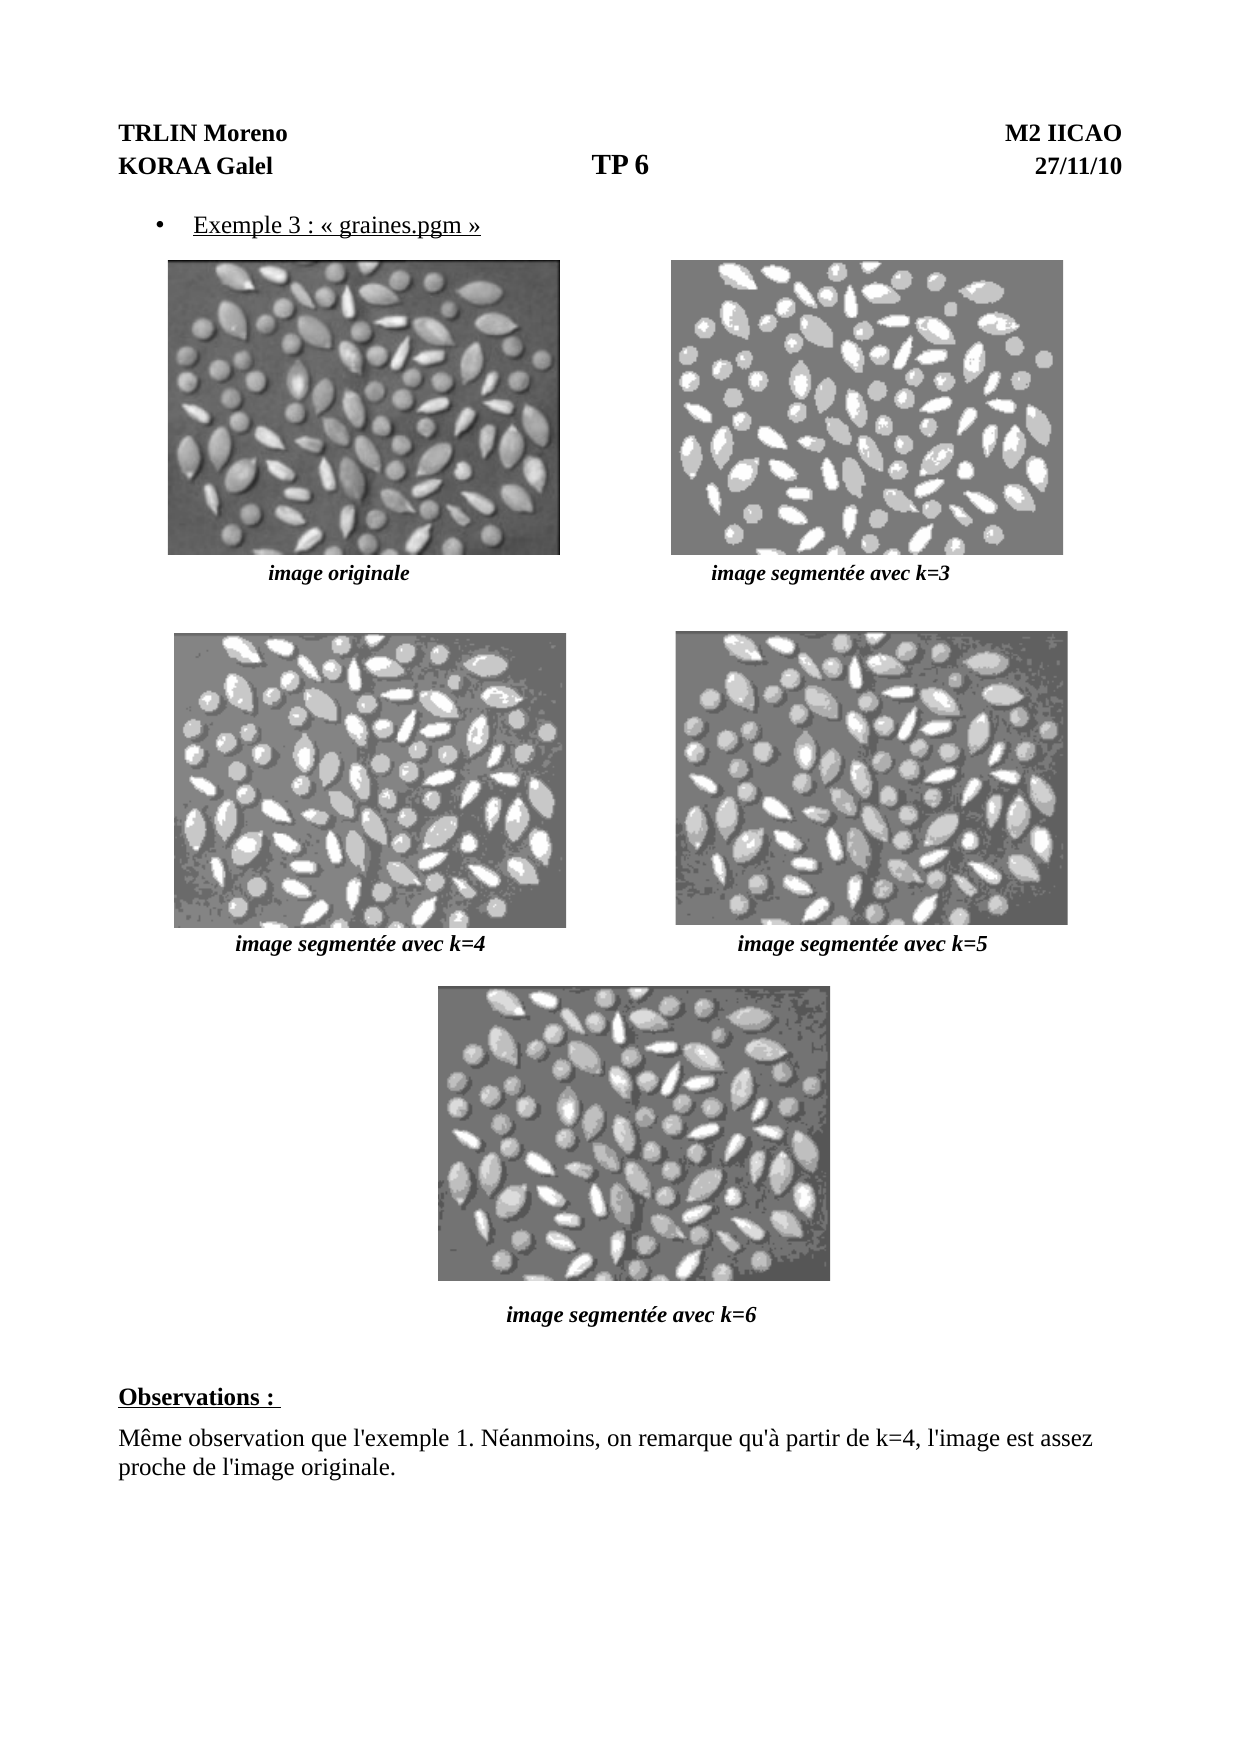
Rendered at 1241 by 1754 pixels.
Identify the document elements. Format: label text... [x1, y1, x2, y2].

subtitle image originale image segmentée avec k=3 [118, 560, 1122, 586]
picture [675, 631, 1068, 925]
list Exemple 3 : « graines.pgm » [156, 210, 1122, 239]
picture [671, 260, 1064, 555]
picture [438, 986, 831, 1281]
text image segmentée avec k=6 [118, 1299, 1122, 1328]
picture [167, 260, 560, 555]
text Même observation que l'exemple 1. Néanmoins, on remarque qu'à partir de k=4, l'image est assez proche de l'image originale. [118, 1423, 1122, 1481]
text Observations : [118, 1382, 1122, 1411]
picture [174, 633, 567, 928]
text image segmentée avec k=4 image segmentée avec k=5 [118, 928, 1122, 957]
